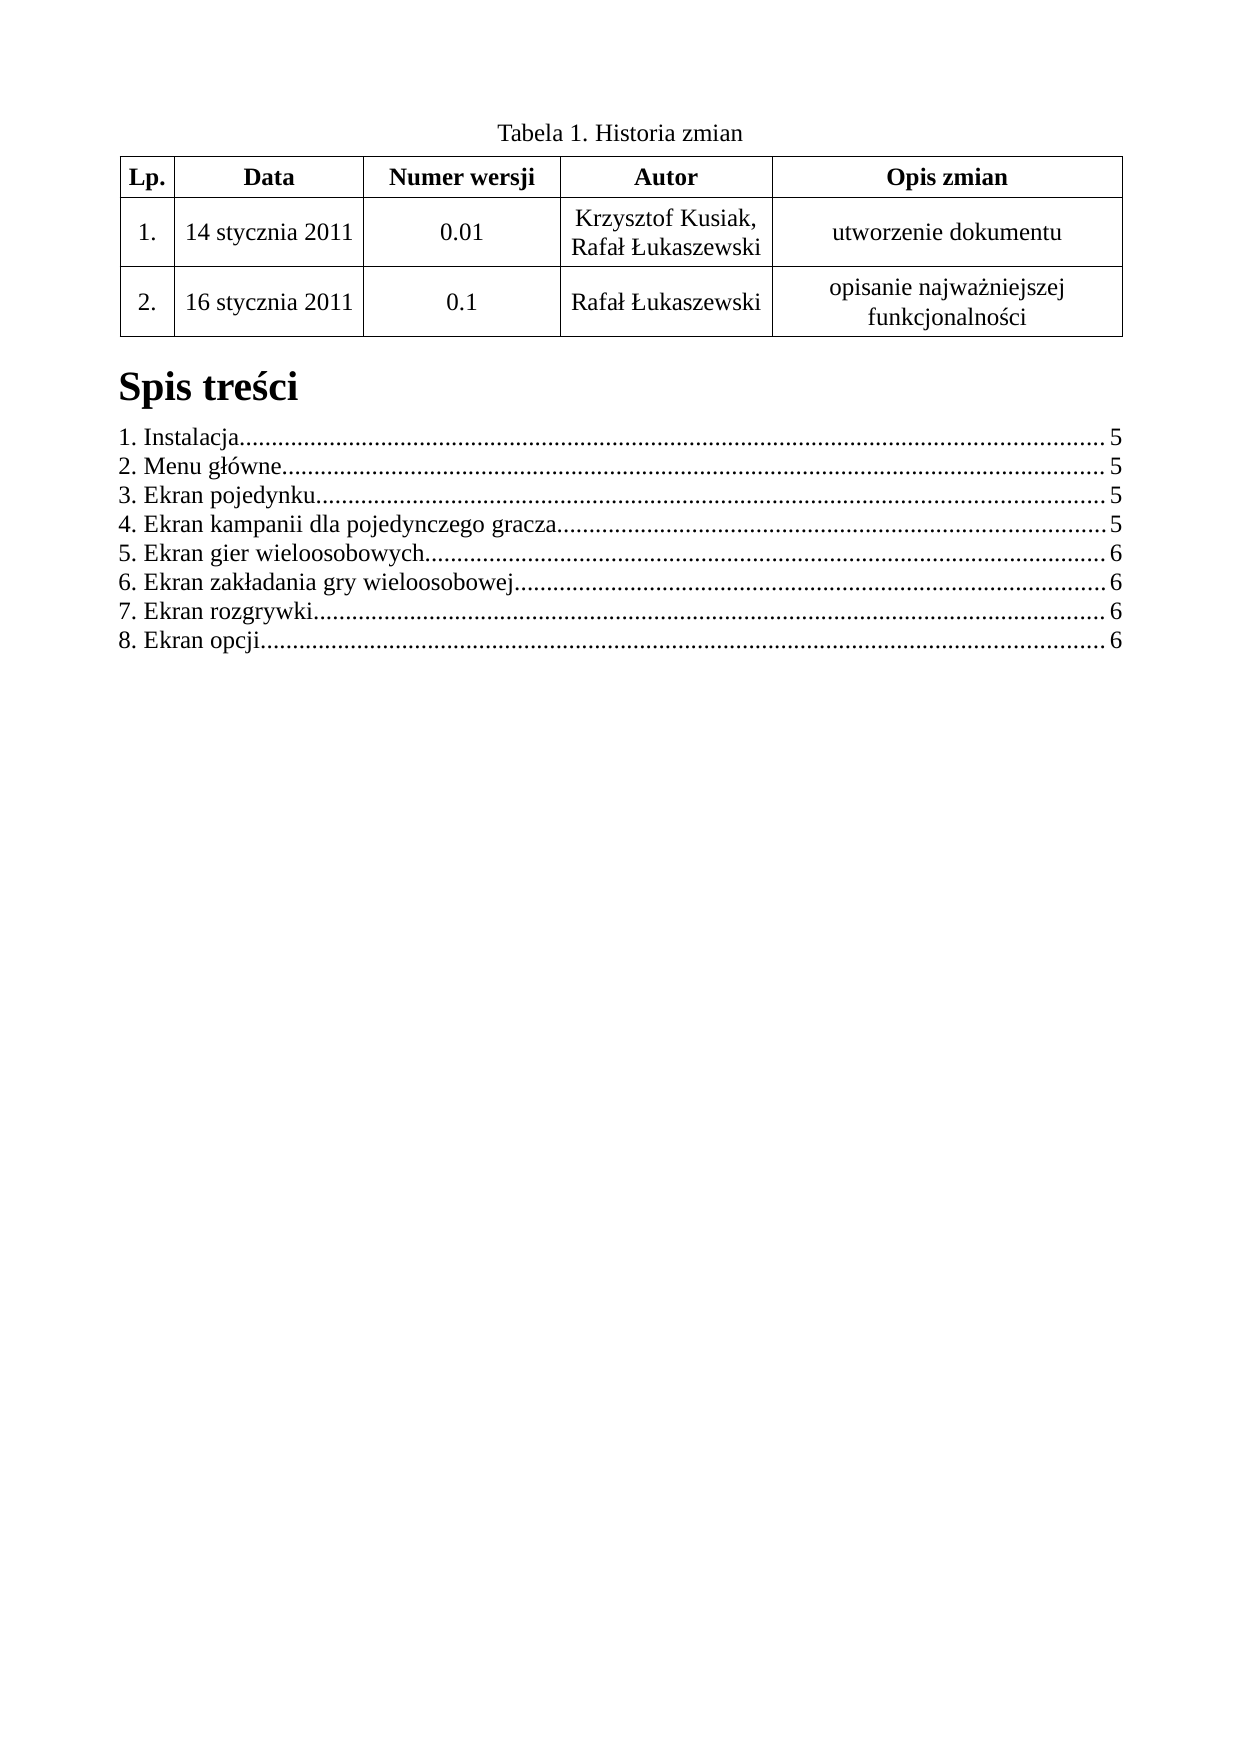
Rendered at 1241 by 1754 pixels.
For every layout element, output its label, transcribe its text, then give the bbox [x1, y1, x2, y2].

table_header Data [175, 157, 363, 197]
table_cell 1. [121, 198, 174, 266]
table_header Autor [561, 157, 772, 197]
table_cell 14 stycznia 2011 [175, 198, 363, 266]
text 7. Ekran rozgrywki 6 [118, 596, 1122, 625]
text 6. Ekran zakładania gry wieloosobowej 6 [118, 567, 1122, 596]
table_cell 0.1 [364, 267, 560, 336]
text 1. Instalacja 5 [118, 422, 1122, 451]
table_cell 0.01 [364, 198, 560, 266]
text 4. Ekran kampanii dla pojedynczego gracza 5 [118, 509, 1122, 538]
text Tabela 1. Historia zmian [118, 118, 1122, 147]
table_cell 2. [121, 267, 174, 336]
table_header Opis zmian [773, 157, 1122, 197]
subtitle Spis treści [118, 361, 1122, 409]
text 2. Menu główne 5 [118, 451, 1122, 480]
text 5. Ekran gier wieloosobowych 6 [118, 538, 1122, 567]
table_cell opisanie najważniejszej funkcjonalności [773, 267, 1122, 336]
table_header Lp. [121, 157, 174, 197]
table_cell Rafał Łukaszewski [561, 267, 772, 336]
table_cell Krzysztof Kusiak, Rafał Łukaszewski [561, 198, 772, 266]
table_header Numer wersji [364, 157, 560, 197]
table_cell 16 stycznia 2011 [175, 267, 363, 336]
table_cell utworzenie dokumentu [773, 198, 1122, 266]
text 8. Ekran opcji 6 [118, 625, 1122, 654]
text 3. Ekran pojedynku 5 [118, 480, 1122, 509]
